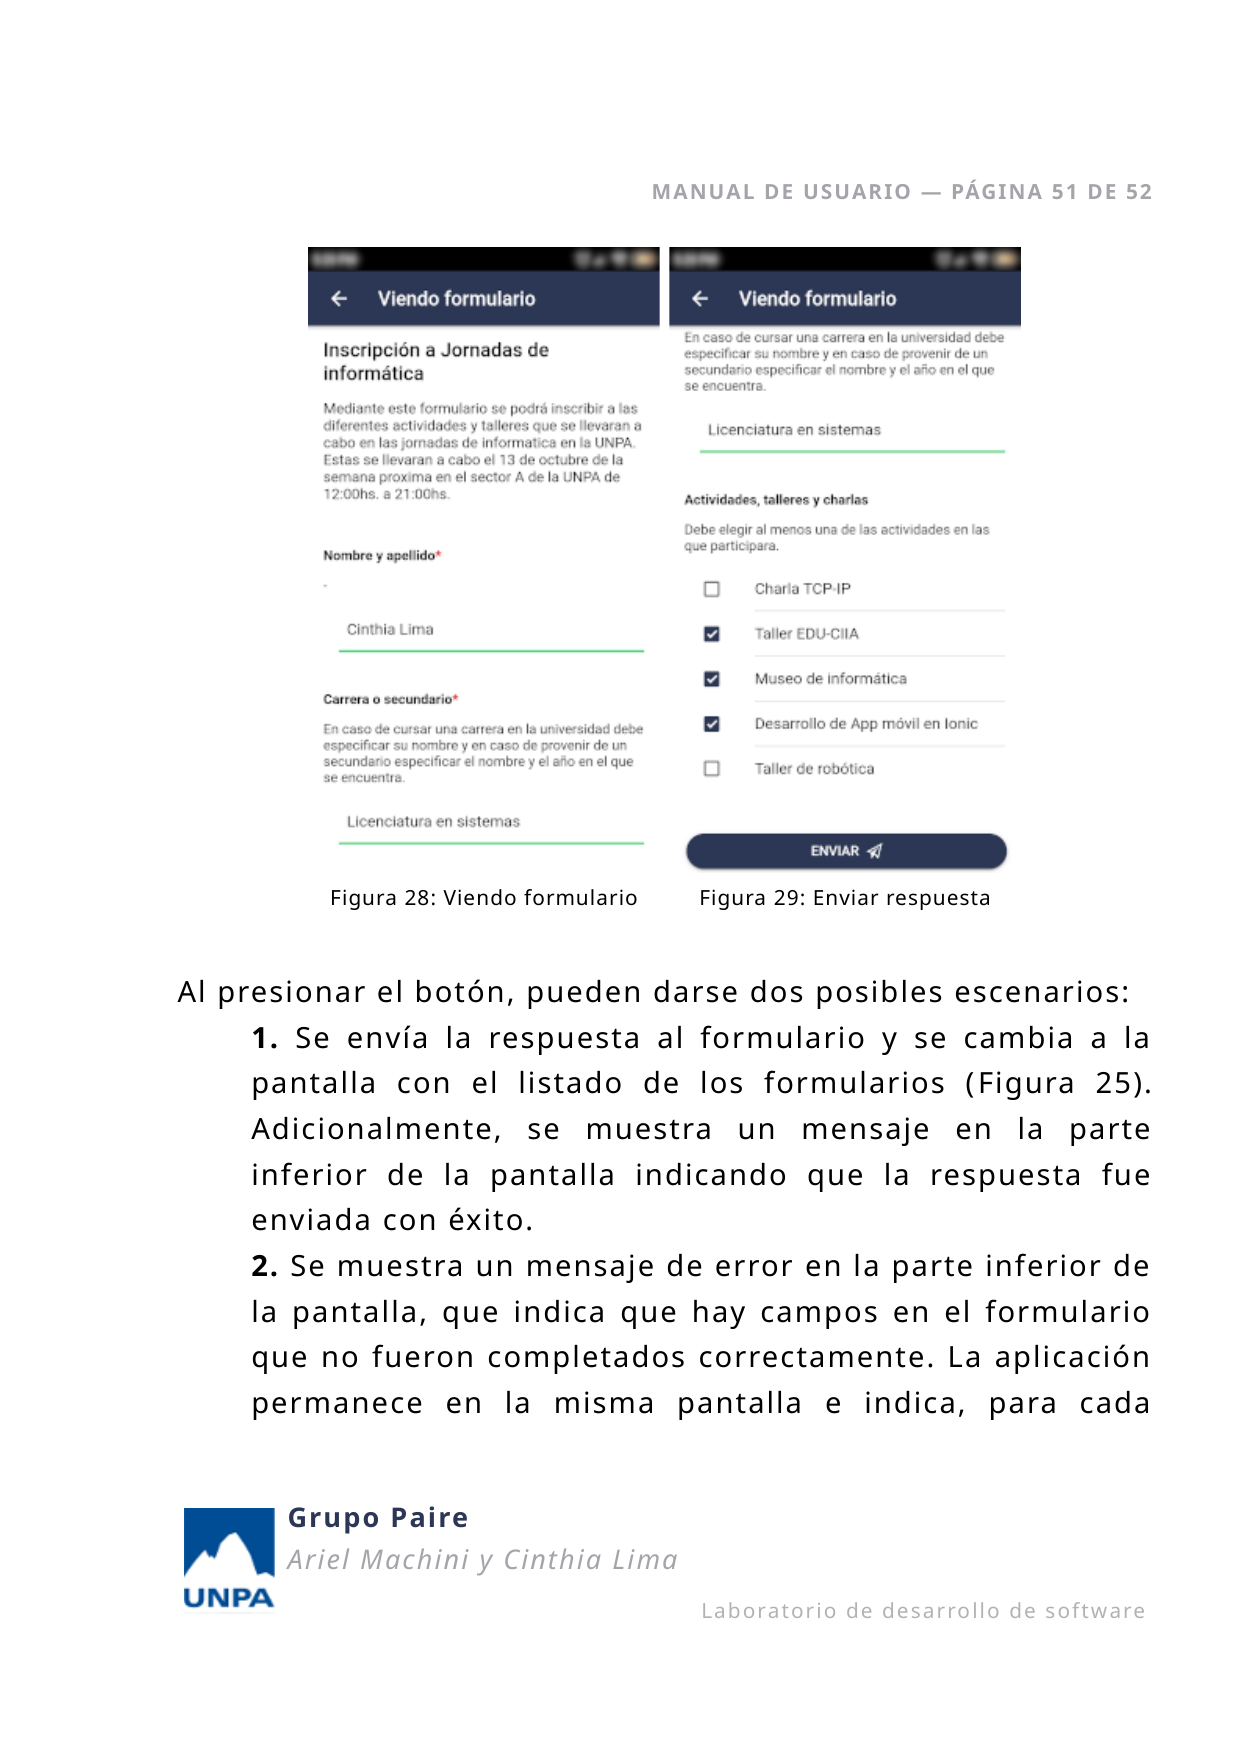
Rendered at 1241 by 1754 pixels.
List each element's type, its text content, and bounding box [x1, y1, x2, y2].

picture [308, 247, 660, 873]
text Figura 28: Viendo formulario [308, 873, 659, 911]
text 2. Se muestra un mensaje de error en la parte inferior de la pantalla, que indica que hay campos en el formulario que no fueron completados correctamente. La aplicación permanece en la misma pantalla e indica, para cada [251, 1245, 1152, 1422]
text Al presionar el botón, pueden darse dos posibles escenarios: [177, 971, 1152, 1011]
text Figura 29: Enviar respuesta [669, 873, 1021, 911]
picture [184, 1508, 275, 1614]
picture [669, 247, 1021, 873]
text 1. Se envía la respuesta al formulario y se cambia a la pantalla con el listado de los formularios (Figura 25). Adicionalmente, se muestra un mensaje en la parte inferior de la pantalla indicando que la respuesta fue enviada con éxito. [251, 1017, 1152, 1239]
